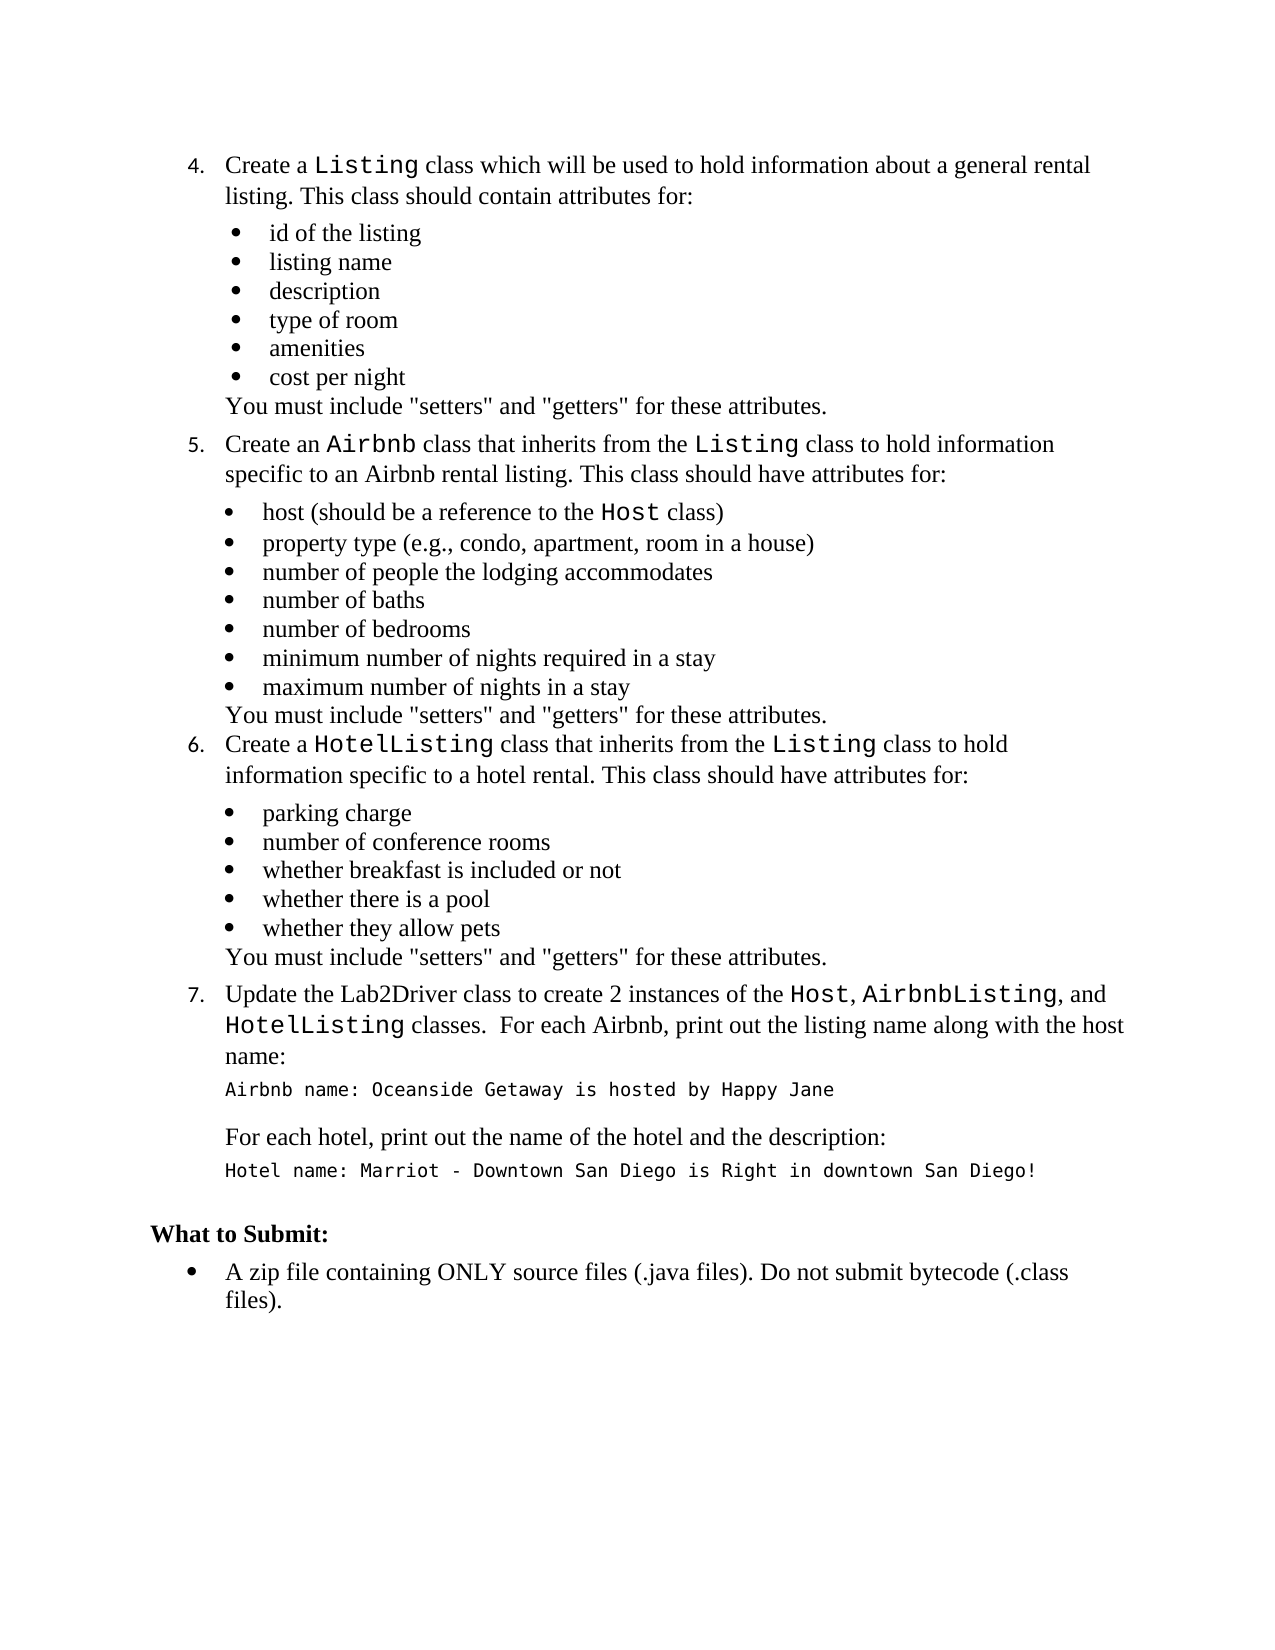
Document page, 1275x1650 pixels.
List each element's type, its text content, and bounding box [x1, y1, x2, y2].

text What to Submit: [150, 1219, 1125, 1248]
list Create a Listing class which will be used to hold information about a general rental listing. This class should contain attributes for: [187, 150, 1125, 209]
list number of conference rooms [225, 827, 1125, 855]
text You must include "setters" and "getters" for these attributes. [150, 942, 1125, 970]
text You must include "setters" and "getters" for these attributes. [150, 701, 1125, 729]
list number of bedrooms [225, 614, 1125, 643]
list number of people the lodging accommodates [225, 557, 1125, 586]
list minimum number of nights required in a stay [225, 643, 1125, 672]
text You must include "setters" and "getters" for these attributes. [150, 391, 1125, 420]
list whether breakfast is included or not [225, 855, 1125, 884]
list Create an Airbnb class that inherits from the Listing class to hold information specific to an Airbnb rental listing. This class should have attributes for: [187, 429, 1125, 488]
list Update the Lab2Driver class to create 2 instances of the Host, AirbnbListing, and HotelListing classes. For each Airbnb, print out the listing name along with the host name: [187, 979, 1125, 1070]
list property type (e.g., condo, apartment, room in a house) [225, 528, 1125, 557]
list number of baths [225, 586, 1125, 614]
list parking charge [225, 798, 1125, 827]
list amenities [232, 333, 1125, 362]
list cost per night [232, 362, 1125, 391]
list description [232, 276, 1125, 305]
text Airbnb name: Oceanside Getaway is hosted by Happy Jane For each hotel, print out the name of the hotel and the description: [225, 1079, 1125, 1151]
list whether there is a pool [225, 884, 1125, 913]
list A zip file containing ONLY source files (.java files). Do not submit bytecode (.class files). [187, 1257, 1125, 1314]
text Hotel name: Marriot - Downtown San Diego is Right in downtown San Diego! [225, 1160, 1125, 1210]
list whether they allow pets [225, 913, 1125, 942]
list Create a HotelListing class that inherits from the Listing class to hold information specific to a hotel rental. This class should have attributes for: [187, 729, 1125, 789]
list host (should be a reference to the Host class) [225, 497, 1125, 528]
list listing name [232, 247, 1125, 276]
list id of the listing [232, 218, 1125, 247]
list type of room [232, 305, 1125, 333]
list maximum number of nights in a stay [225, 672, 1125, 701]
